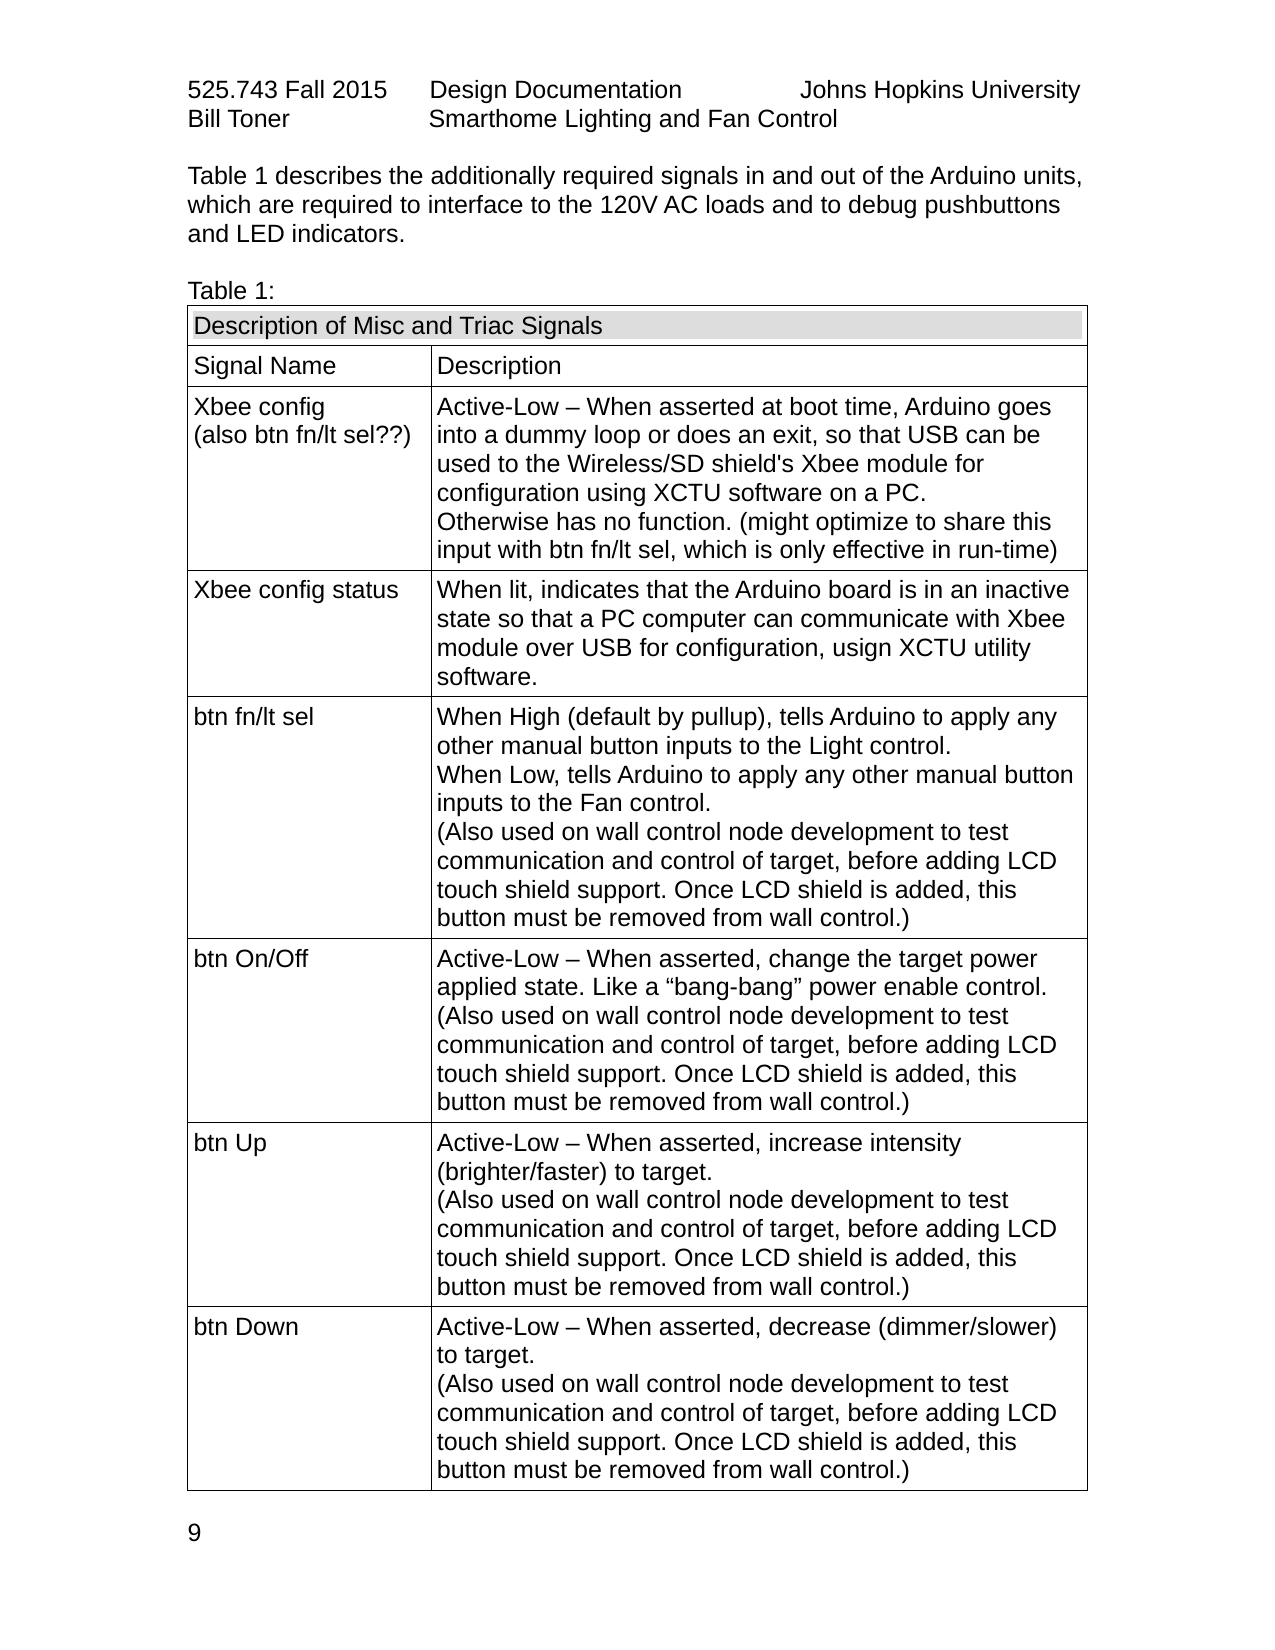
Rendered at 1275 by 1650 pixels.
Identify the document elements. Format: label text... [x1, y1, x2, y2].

table_cell Signal Name [188, 346, 431, 386]
table_cell btn On/Off [188, 939, 431, 1122]
text Table 1: [187, 276, 1087, 305]
table_cell Active-Low – When asserted, increase intensity (brighter/faster) to target. (Also used on wall control node development to test communication and control of target, before adding LCD touch shield support. Once LCD shield is added, this button must be removed from wall control.) [432, 1123, 1087, 1306]
text Table 1 describes the additionally required signals in and out of the Arduino units, which are required to interface to the 120V AC loads and to debug pushbuttons and LED indicators. [187, 161, 1087, 247]
table_cell btn Up [188, 1123, 431, 1306]
table_cell When High (default by pullup), tells Arduino to apply any other manual button inputs to the Light control. When Low, tells Arduino to apply any other manual button inputs to the Fan control. (Also used on wall control node development to test communication and control of target, before adding LCD touch shield support. Once LCD shield is added, this button must be removed from wall control.) [432, 697, 1087, 938]
table_cell When lit, indicates that the Arduino board is in an inactive state so that a PC computer can communicate with Xbee module over USB for configuration, usign XCTU utility software. [432, 571, 1087, 696]
table_cell btn fn/lt sel [188, 697, 431, 938]
table_cell Description [432, 346, 1087, 386]
table_cell Xbee config (also btn fn/lt sel??) [188, 387, 431, 570]
table_cell Xbee config status [188, 571, 431, 696]
table_cell Active-Low – When asserted, change the target power applied state. Like a “bang-bang” power enable control. (Also used on wall control node development to test communication and control of target, before adding LCD touch shield support. Once LCD shield is added, this button must be removed from wall control.) [432, 939, 1087, 1122]
table_cell Active-Low – When asserted at boot time, Arduino goes into a dummy loop or does an exit, so that USB can be used to the Wireless/SD shield's Xbee module for configuration using XCTU software on a PC. Otherwise has no function. (might optimize to share this input with btn fn/lt sel, which is only effective in run-time) [432, 387, 1087, 570]
table_header Description of Misc and Triac Signals [188, 306, 1087, 345]
table_cell btn Down [188, 1307, 431, 1490]
table_cell Active-Low – When asserted, decrease (dimmer/slower) to target. (Also used on wall control node development to test communication and control of target, before adding LCD touch shield support. Once LCD shield is added, this button must be removed from wall control.) [432, 1307, 1087, 1490]
